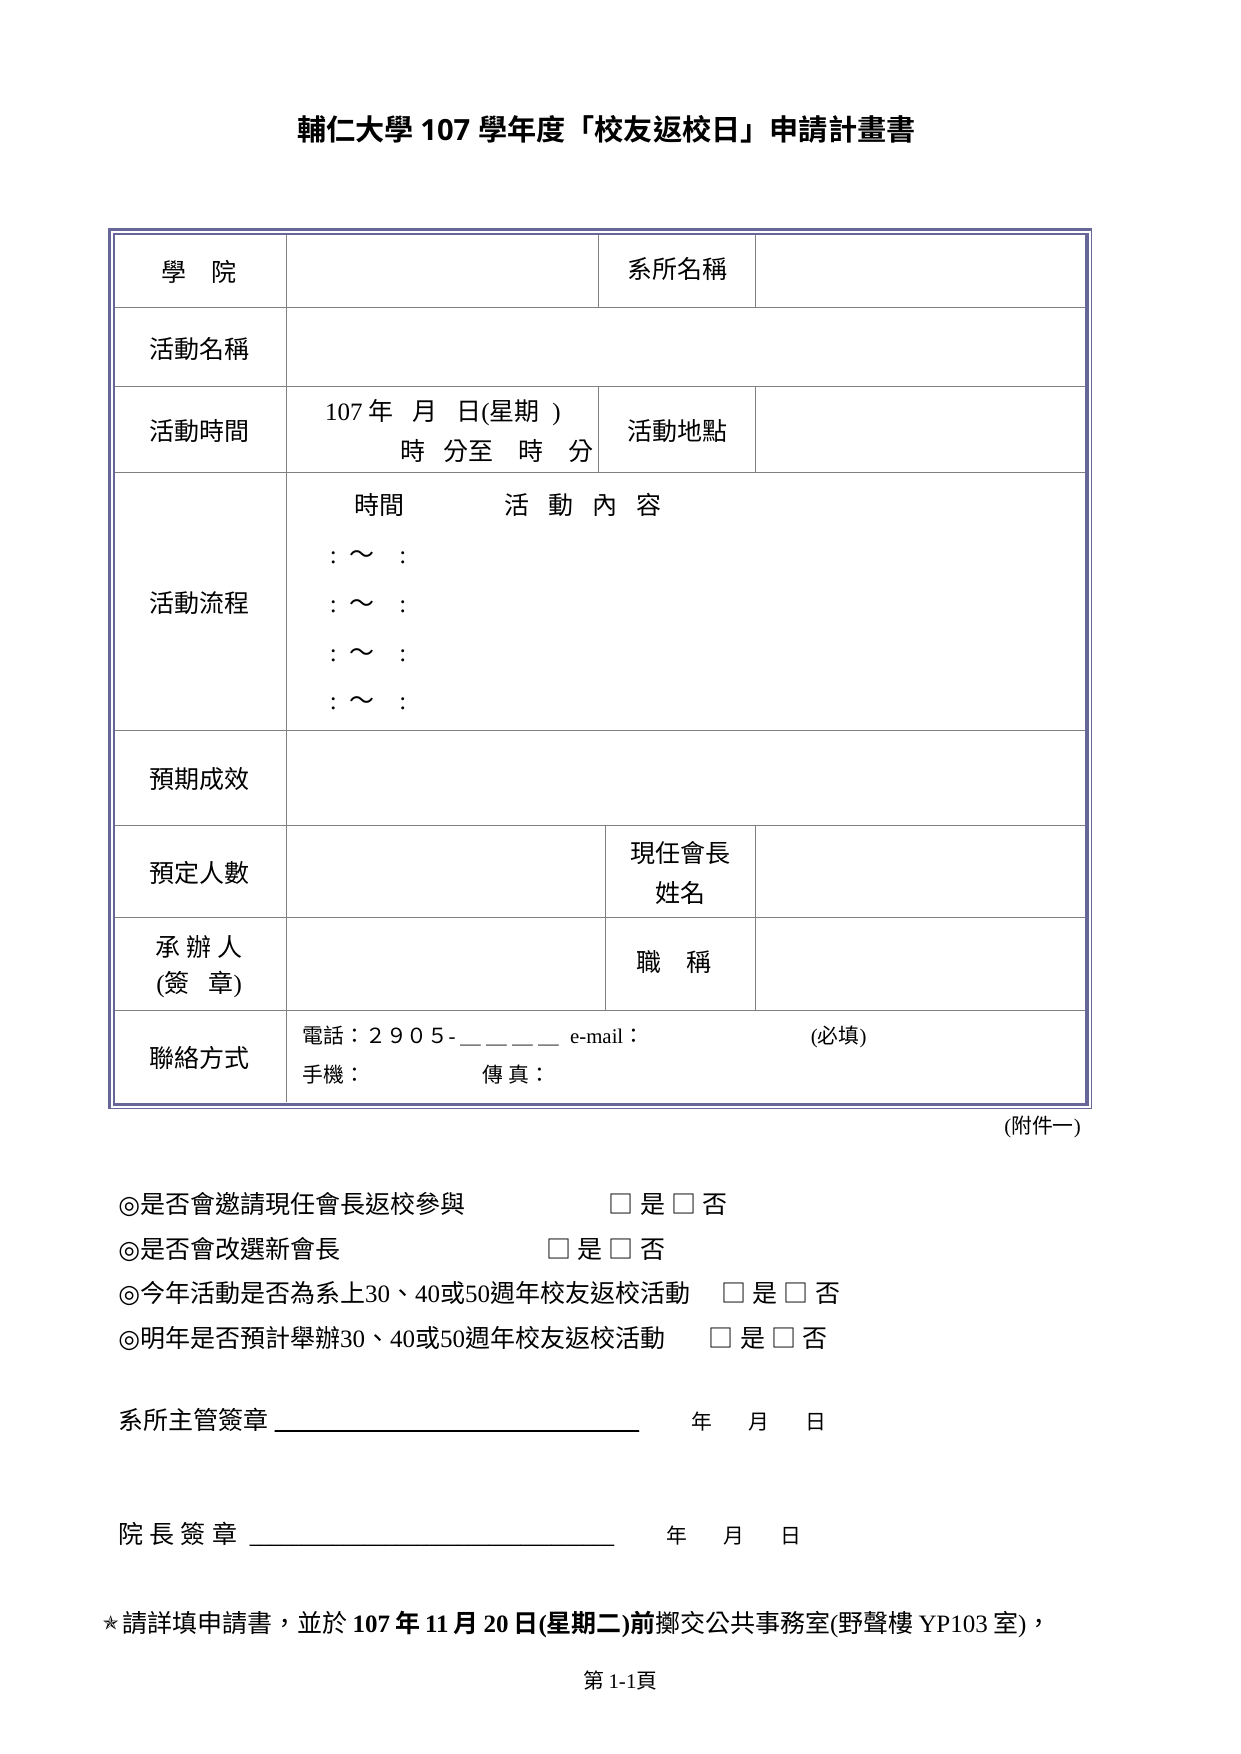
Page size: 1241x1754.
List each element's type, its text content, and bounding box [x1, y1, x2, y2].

table_cell 預期成效 [115, 731, 286, 825]
table_cell [756, 918, 1085, 1010]
table_cell 活動地點 [599, 387, 755, 472]
table_header 系所名稱 [599, 235, 755, 307]
text [118, 209, 1080, 228]
table_cell [756, 387, 1085, 472]
text ◎明年是否預計舉辦30、40或50週年校友返校活動 □ 是 □ 否 [118, 1318, 1122, 1355]
table_cell 職 稱 [606, 918, 755, 1010]
text ◎今年活動是否為系上30、40或50週年校友返校活動 □ 是 □ 否 [118, 1274, 1122, 1310]
table_cell [756, 826, 1085, 917]
table_cell [287, 826, 605, 917]
table_header [756, 235, 1085, 307]
table_cell 現任會長 姓名 [606, 826, 755, 917]
text 系所主管簽章 ___________________________________ 年 月 日 [118, 1400, 1122, 1436]
table_cell 活動時間 [115, 387, 286, 472]
table_cell 預定人數 [115, 826, 286, 917]
table_cell 107 年 月 日(星期 ) 時 分至 時 分 [287, 387, 598, 472]
table_cell 時間 活 動 內 容 : ～ : : ～ : : ～ : : ～ : [287, 473, 1085, 729]
table_cell 聯絡方式 [115, 1011, 286, 1102]
text 院 長 簽 章 ___________________________________ 年 月 日 [118, 1514, 1122, 1551]
table_cell [287, 308, 1085, 386]
text (附件一) [118, 1109, 1080, 1139]
table_cell [287, 918, 605, 1010]
table_cell [287, 731, 1085, 825]
table_cell 電話：２９０５- ＿ ＿ ＿ ＿ e-mail： (必填) 手機： 傳 真： [287, 1011, 1085, 1102]
table_cell 活動流程 [115, 473, 286, 729]
text ◎是否會邀請現任會長返校參與 □ 是 □ 否 [118, 1185, 1122, 1221]
table_header 學 院 [115, 235, 286, 307]
table_header [287, 235, 598, 307]
table_cell 承 辦 人 (簽 章) [115, 918, 286, 1010]
text 請詳填申請書，並於107年11月20日(星期二)前擲交公共事務室(野聲樓YP103室)， [99, 1603, 1193, 1639]
text ◎是否會改選新會長 □ 是 □ 否 [118, 1229, 1122, 1266]
table_cell 活動名稱 [115, 308, 286, 386]
